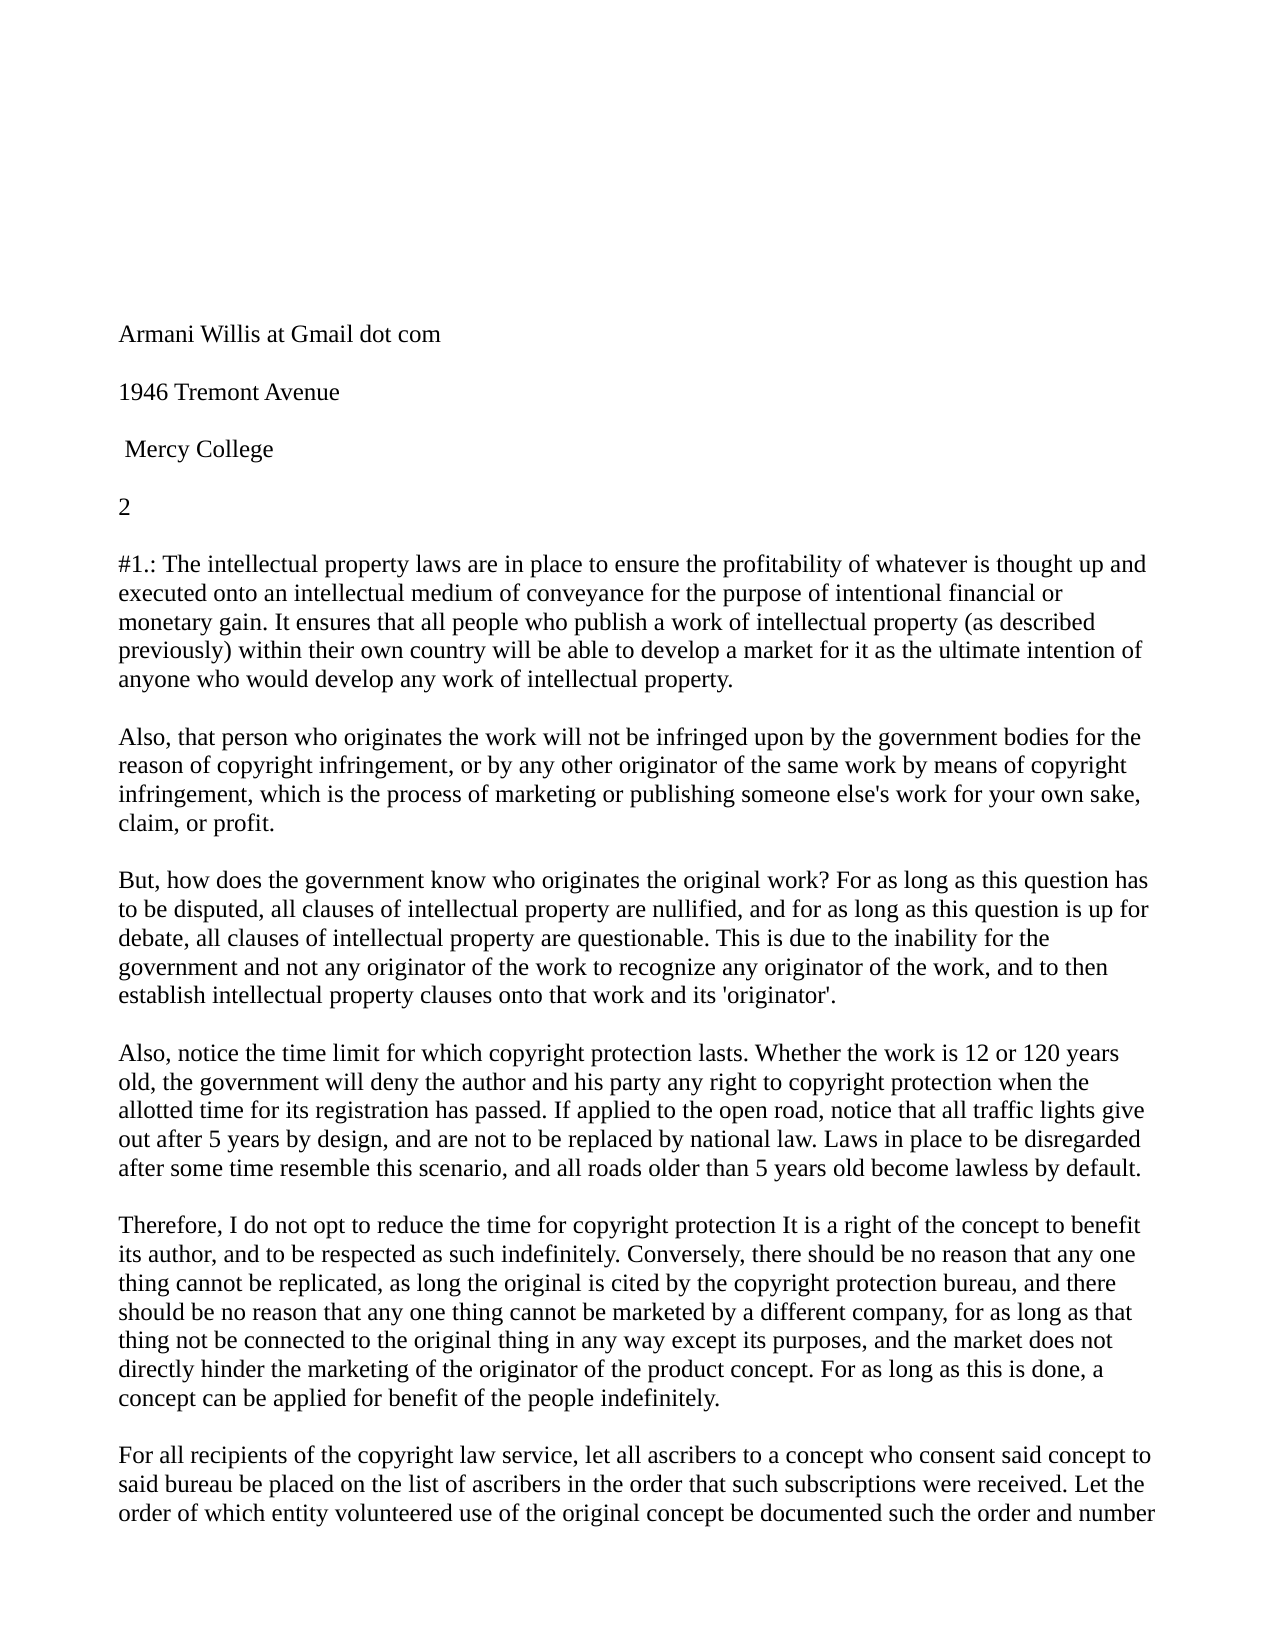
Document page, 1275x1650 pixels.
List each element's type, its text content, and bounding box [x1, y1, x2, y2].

text anyone who would develop any work of intellectual property. [118, 664, 1157, 693]
text executed onto an intellectual medium of conveyance for the purpose of intentional financial or monetary gain. It ensures that all people who publish a work of intellectual property (as described previously) within their own country will be able to develop a market for it as the ultimate intention of [118, 578, 1157, 664]
text Also, notice the time limit for which copyright protection lasts. Whether the work is 12 or 120 years old, the government will deny the author and his party any right to copyright protection when the [118, 1038, 1157, 1096]
text claim, or profit. [118, 808, 1157, 837]
text establish intellectual property clauses onto that work and its 'originator'. [118, 981, 1157, 1009]
text reason of copyright infringement, or by any other originator of the same work by means of copyright [118, 751, 1157, 779]
text 1946 Tremont Avenue [118, 377, 1157, 406]
text #1.: The intellectual property laws are in place to ensure the profitability of whatever is thought up and [118, 549, 1157, 578]
text 2 [118, 492, 1157, 521]
text thing not be connected to the original thing in any way except its purposes, and the market does not [118, 1326, 1157, 1354]
text But, how does the government know who originates the original work? For as long as this question has to be disputed, all clauses of intellectual property are nullified, and for as long as this question is up for debate, all clauses of intellectual property are questionable. This is due to the inability for the government and not any originator of the work to recognize any originator of the work, and to then [118, 866, 1157, 981]
text allotted time for its registration has passed. If applied to the open road, notice that all traffic lights give [118, 1096, 1157, 1124]
text directly hinder the marketing of the originator of the product concept. For as long as this is done, a [118, 1354, 1157, 1383]
text Also, that person who originates the work will not be infringed upon by the government bodies for the [118, 722, 1157, 751]
text concept can be applied for benefit of the people indefinitely. [118, 1383, 1157, 1412]
text infringement, which is the process of marketing or publishing someone else's work for your own sake, [118, 779, 1157, 808]
text Armani Willis at Gmail dot com [118, 319, 1157, 348]
text Therefore, I do not opt to reduce the time for copyright protection It is a right of the concept to benefit its author, and to be respected as such indefinitely. Conversely, there should be no reason that any one thing cannot be replicated, as long the original is cited by the copyright protection bureau, and there should be no reason that any one thing cannot be marketed by a different company, for as long as that [118, 1211, 1157, 1326]
text For all recipients of the copyright law service, let all ascribers to a concept who consent said concept to said bureau be placed on the list of ascribers in the order that such subscriptions were received. Let the order of which entity volunteered use of the original concept be documented such the order and number [118, 1441, 1157, 1527]
text Mercy College [118, 434, 1157, 463]
text out after 5 years by design, and are not to be replaced by national law. Laws in place to be disregarded after some time resemble this scenario, and all roads older than 5 years old become lawless by default. [118, 1124, 1157, 1182]
